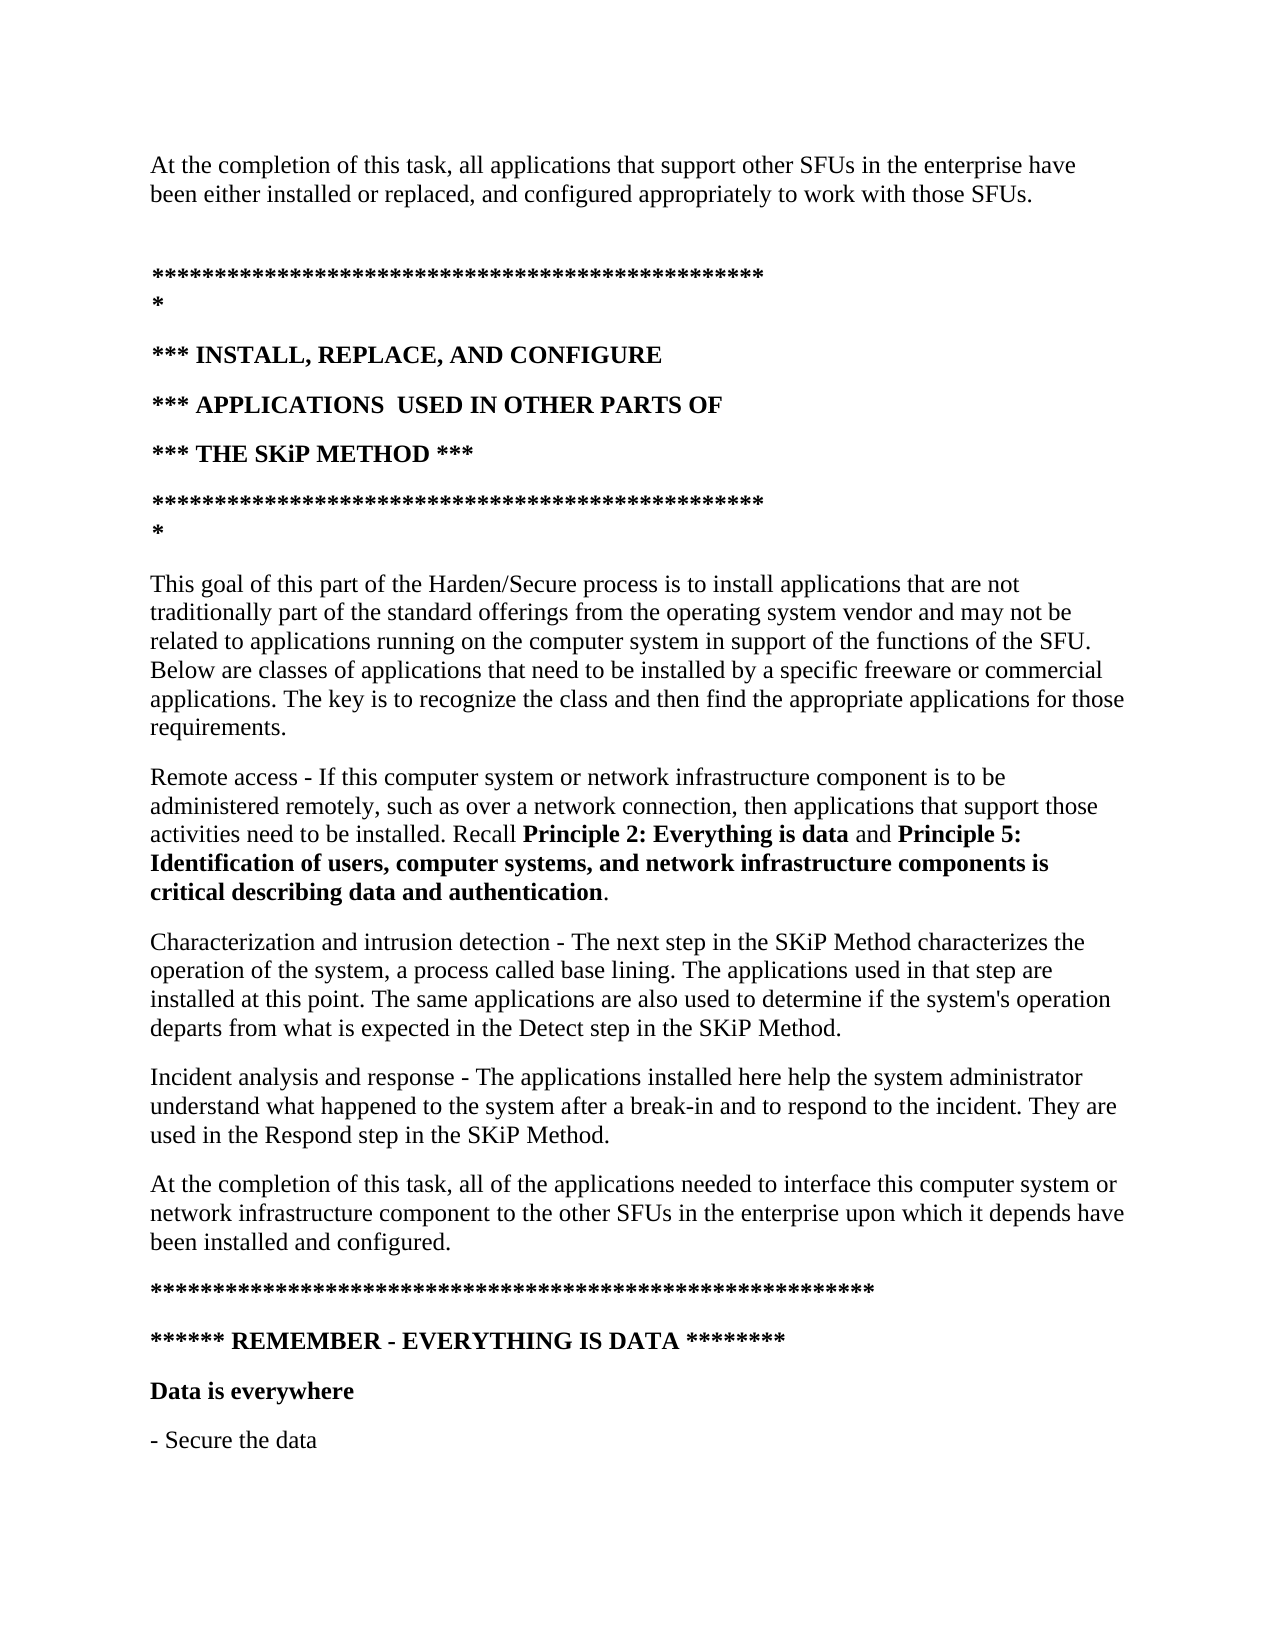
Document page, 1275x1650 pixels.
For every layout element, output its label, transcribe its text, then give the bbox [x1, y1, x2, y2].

text - Secure the data [150, 1425, 1125, 1454]
table_cell ************************************************** *** INSTALL, REPLACE, AND CONFIGURE *** APPLICATIONS USED IN OTHER PARTS OF *** THE SKiP METHOD *** ************************************************** [150, 250, 766, 558]
text At the completion of this task, all of the applications needed to interface this computer system or network infrastructure component to the other SFUs in the enterprise upon which it depends have been installed and configured. [150, 1169, 1125, 1256]
table_cell [766, 250, 1123, 558]
table_cell [1123, 250, 1134, 558]
text Data is everywhere [150, 1376, 1125, 1404]
text Characterization and intrusion detection - The next step in the SKiP Method characterizes the operation of the system, a process called base lining. The applications used in that step are installed at this point. The same applications are also used to determine if the system's operation departs from what is expected in the Detect step in the SKiP Method. [150, 927, 1125, 1042]
table_header [1123, 218, 1134, 250]
text Incident analysis and response - The applications installed here help the system administrator understand what happened to the system after a break-in and to respond to the incident. They are used in the Respond step in the SKiP Method. [150, 1062, 1125, 1149]
table_header [766, 218, 1123, 250]
text Remote access - If this computer system or network infrastructure component is to be administered remotely, such as over a network connection, then applications that support those activities need to be installed. Recall Principle 2: Everything is data and Principle 5: Identification of users, computer systems, and network infrastructure components is critical describing data and authentication. [150, 762, 1125, 906]
table_header [150, 218, 766, 250]
text This goal of this part of the Harden/Secure process is to install applications that are not traditionally part of the standard offerings from the operating system vendor and may not be related to applications running on the computer system in support of the functions of the SFU. Below are classes of applications that need to be installed by a specific freeware or commercial applications. The key is to recognize the class and then find the appropriate applications for those requirements. [150, 569, 1125, 741]
text ****** REMEMBER - EVERYTHING IS DATA ******** [150, 1326, 1125, 1355]
text ********************************************************** [150, 1277, 1125, 1305]
text At the completion of this task, all applications that support other SFUs in the enterprise have been either installed or replaced, and configured appropriately to work with those SFUs. [150, 150, 1125, 207]
